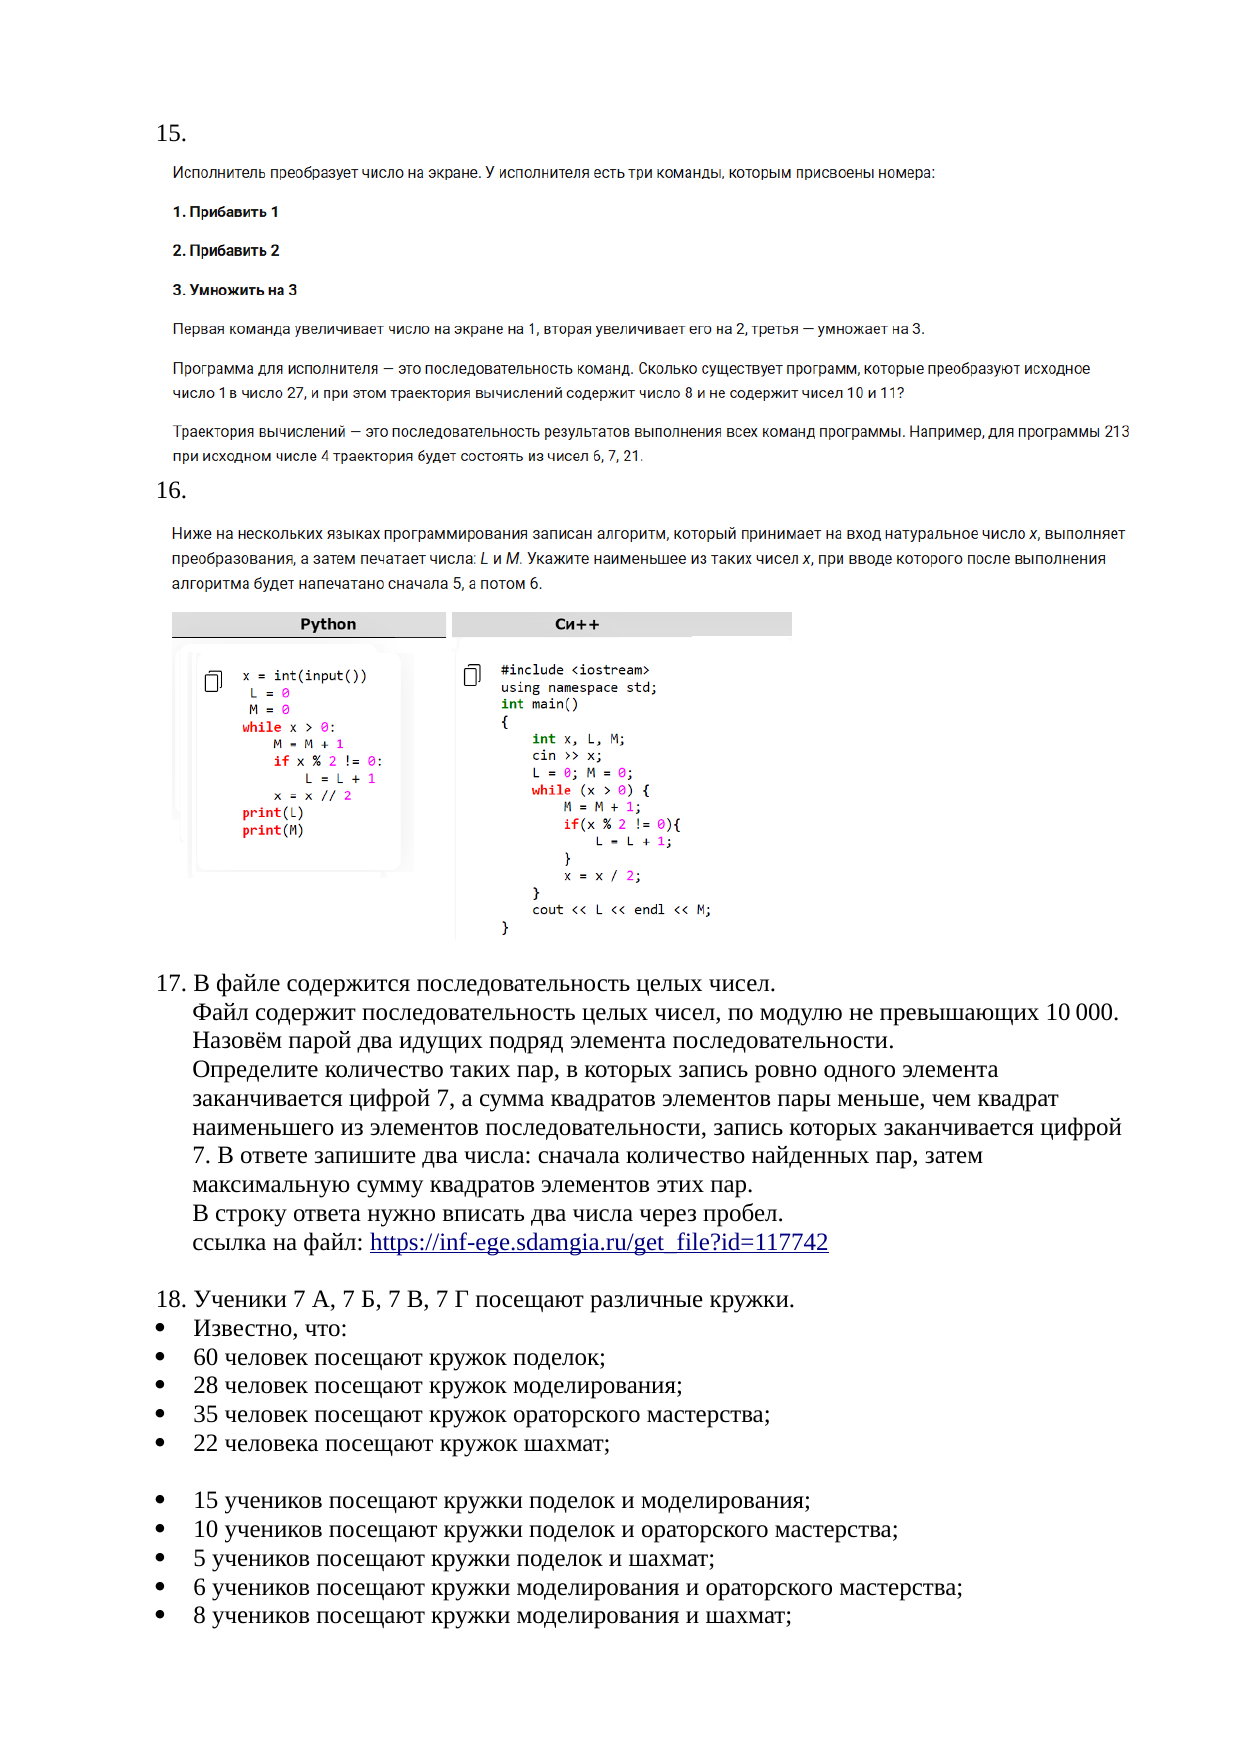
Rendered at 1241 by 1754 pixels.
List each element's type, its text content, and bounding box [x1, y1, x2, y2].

list 8 учеников посещают кружки моделирования и шахмат; [156, 1601, 1122, 1629]
text ссылка на файл: https://inf-ege.sdamgia.ru/get_file?id=117742 [192, 1227, 1122, 1256]
text Определите количество таких пар, в которых запись ровно одного элемента заканчивается цифрой 7, а сумма квадратов элементов пары меньше, чем квадрат наименьшего из элементов последовательности, запись которых заканчивается цифрой 7. В ответе запишите два числа: сначала количество найденных пар, затем максимальную сумму квадратов элементов этих пар. [192, 1054, 1122, 1198]
list 22 человека посещают кружок шахмат; [156, 1428, 1122, 1457]
list 60 человек посещают кружок поделок; [156, 1342, 1122, 1371]
list 10 учеников посещают кружки поделок и ораторского мастерства; [156, 1514, 1122, 1543]
list 28 человек посещают кружок моделирования; [156, 1371, 1122, 1399]
text Файл содержит последовательность целых чисел, по модулю не превышающих 10 000. Назовём парой два идущих подряд элемента последовательности. [192, 997, 1122, 1054]
list Известно, что: [156, 1313, 1122, 1342]
list 5 учеников посещают кружки поделок и шахмат; [156, 1543, 1122, 1572]
list 6 учеников посещают кружки моделирования и ораторского мастерства; [156, 1572, 1122, 1601]
text В строку ответа нужно вписать два числа через пробел. [192, 1198, 1122, 1227]
list Ученики 7 А, 7 Б, 7 В, 7 Г посещают различные кружки. [156, 1284, 1122, 1313]
list 15 учеников посещают кружки поделок и моделирования; [156, 1486, 1122, 1514]
list 35 человек посещают кружок ораторского мастерства; [156, 1399, 1122, 1428]
list В файле содержится последовательность целых чисел. [156, 968, 1122, 997]
